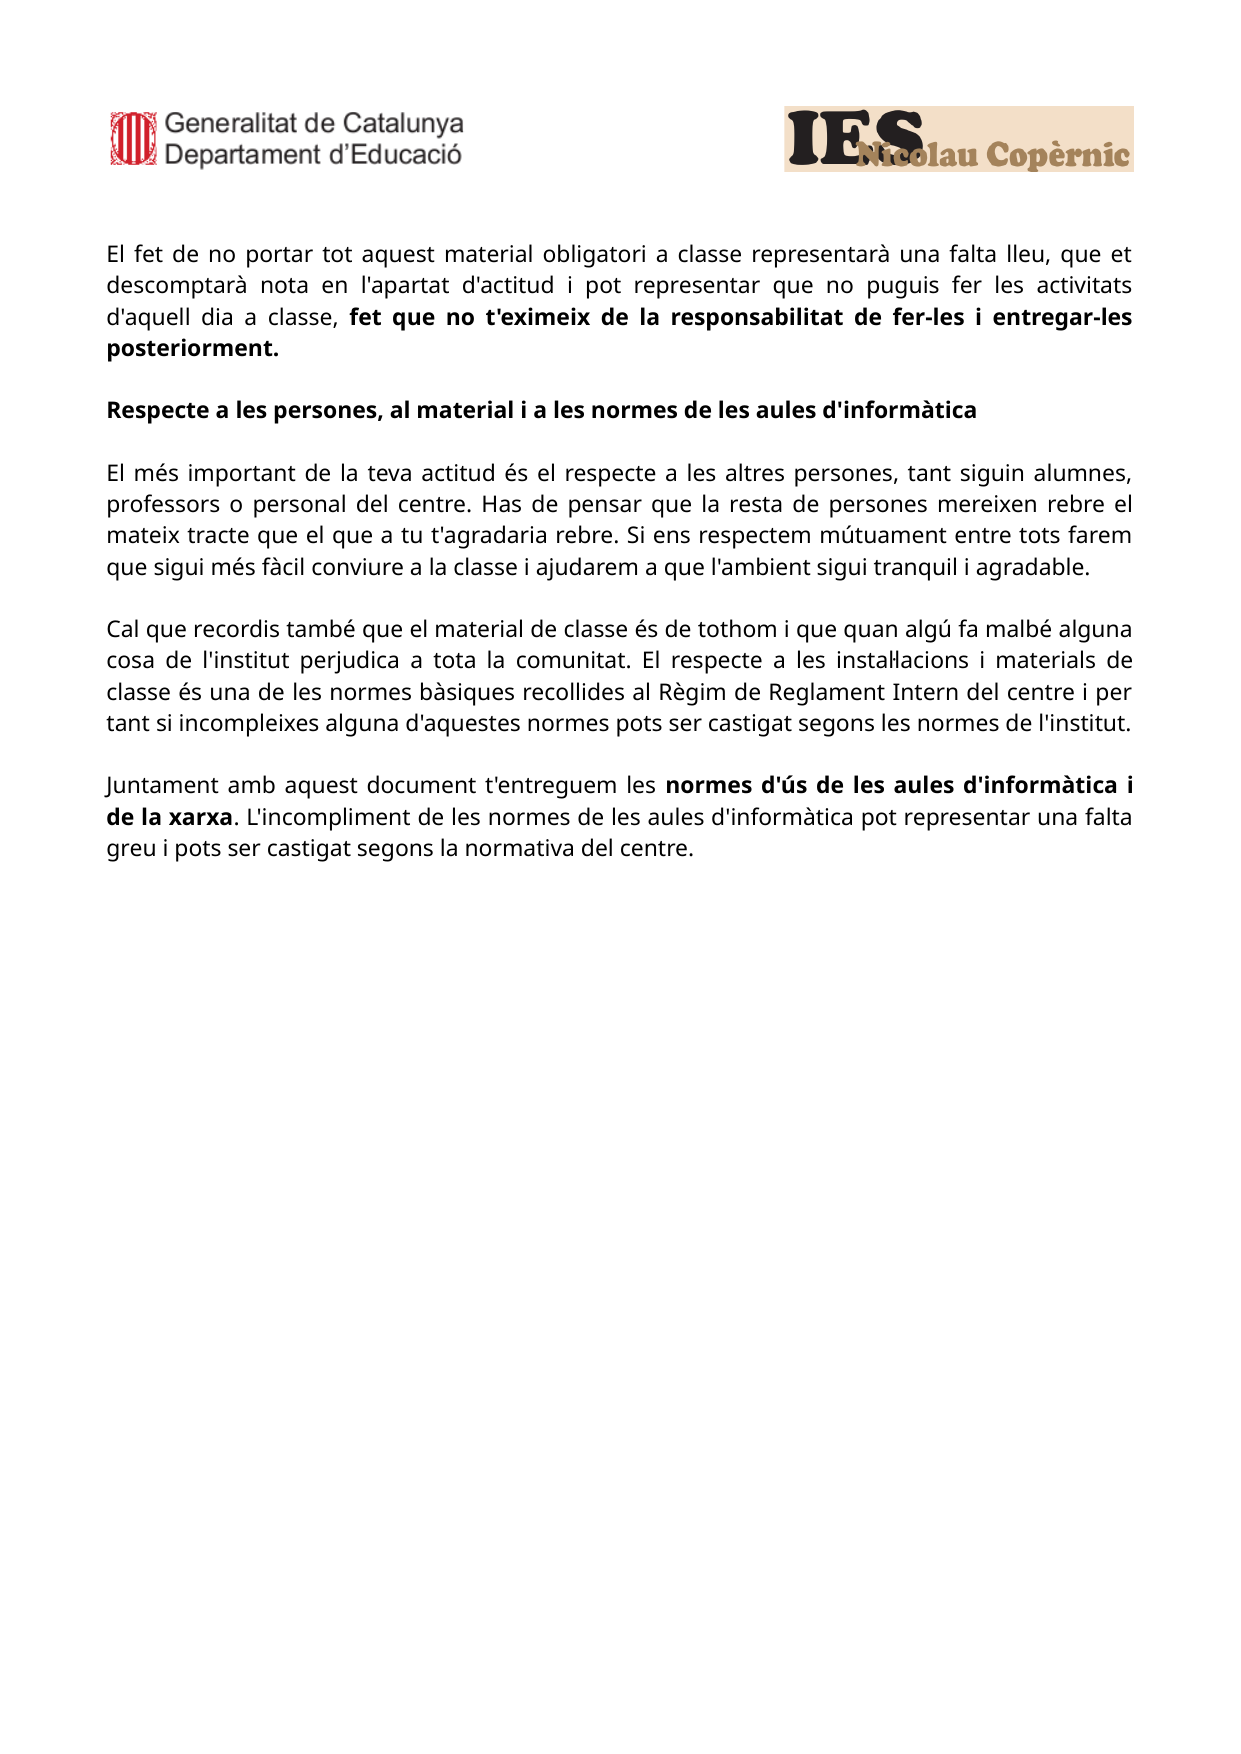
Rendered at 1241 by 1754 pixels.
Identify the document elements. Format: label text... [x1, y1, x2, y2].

text El fet de no portar tot aquest material obligatori a classe representarà una falta lleu, que et descomptarà nota en l'apartat d'actitud i pot representar que no puguis fer les activitats d'aquell dia a classe, fet que no t'eximeix de la responsabilitat de fer-les i entregar-les posteriorment. [106, 238, 1134, 363]
text Respecte a les persones, al material i a les normes de les aules d'informàtica [106, 394, 1134, 425]
text Cal que recordis també que el material de classe és de tothom i que quan algú fa malbé alguna cosa de l'institut perjudica a tota la comunitat. El respecte a les instal·lacions i materials de classe és una de les normes bàsiques recollides al Règim de Reglament Intern del centre i per tant si incompleixes alguna d'aquestes normes pots ser castigat segons les normes de l'institut. [106, 613, 1134, 738]
text El més important de la teva actitud és el respecte a les altres persones, tant siguin alumnes, professors o personal del centre. Has de pensar que la resta de persones mereixen rebre el mateix tracte que el que a tu t'agradaria rebre. Si ens respectem mútuament entre tots farem que sigui més fàcil conviure a la classe i ajudarem a que l'ambient sigui tranquil i agradable. [106, 457, 1134, 582]
picture [784, 106, 1134, 172]
text Juntament amb aquest document t'entreguem les normes d'ús de les aules d'informàtica i de la xarxa. L'incompliment de les normes de les aules d'informàtica pot representar una falta greu i pots ser castigat segons la normativa del centre. [106, 769, 1134, 863]
picture [106, 106, 468, 170]
